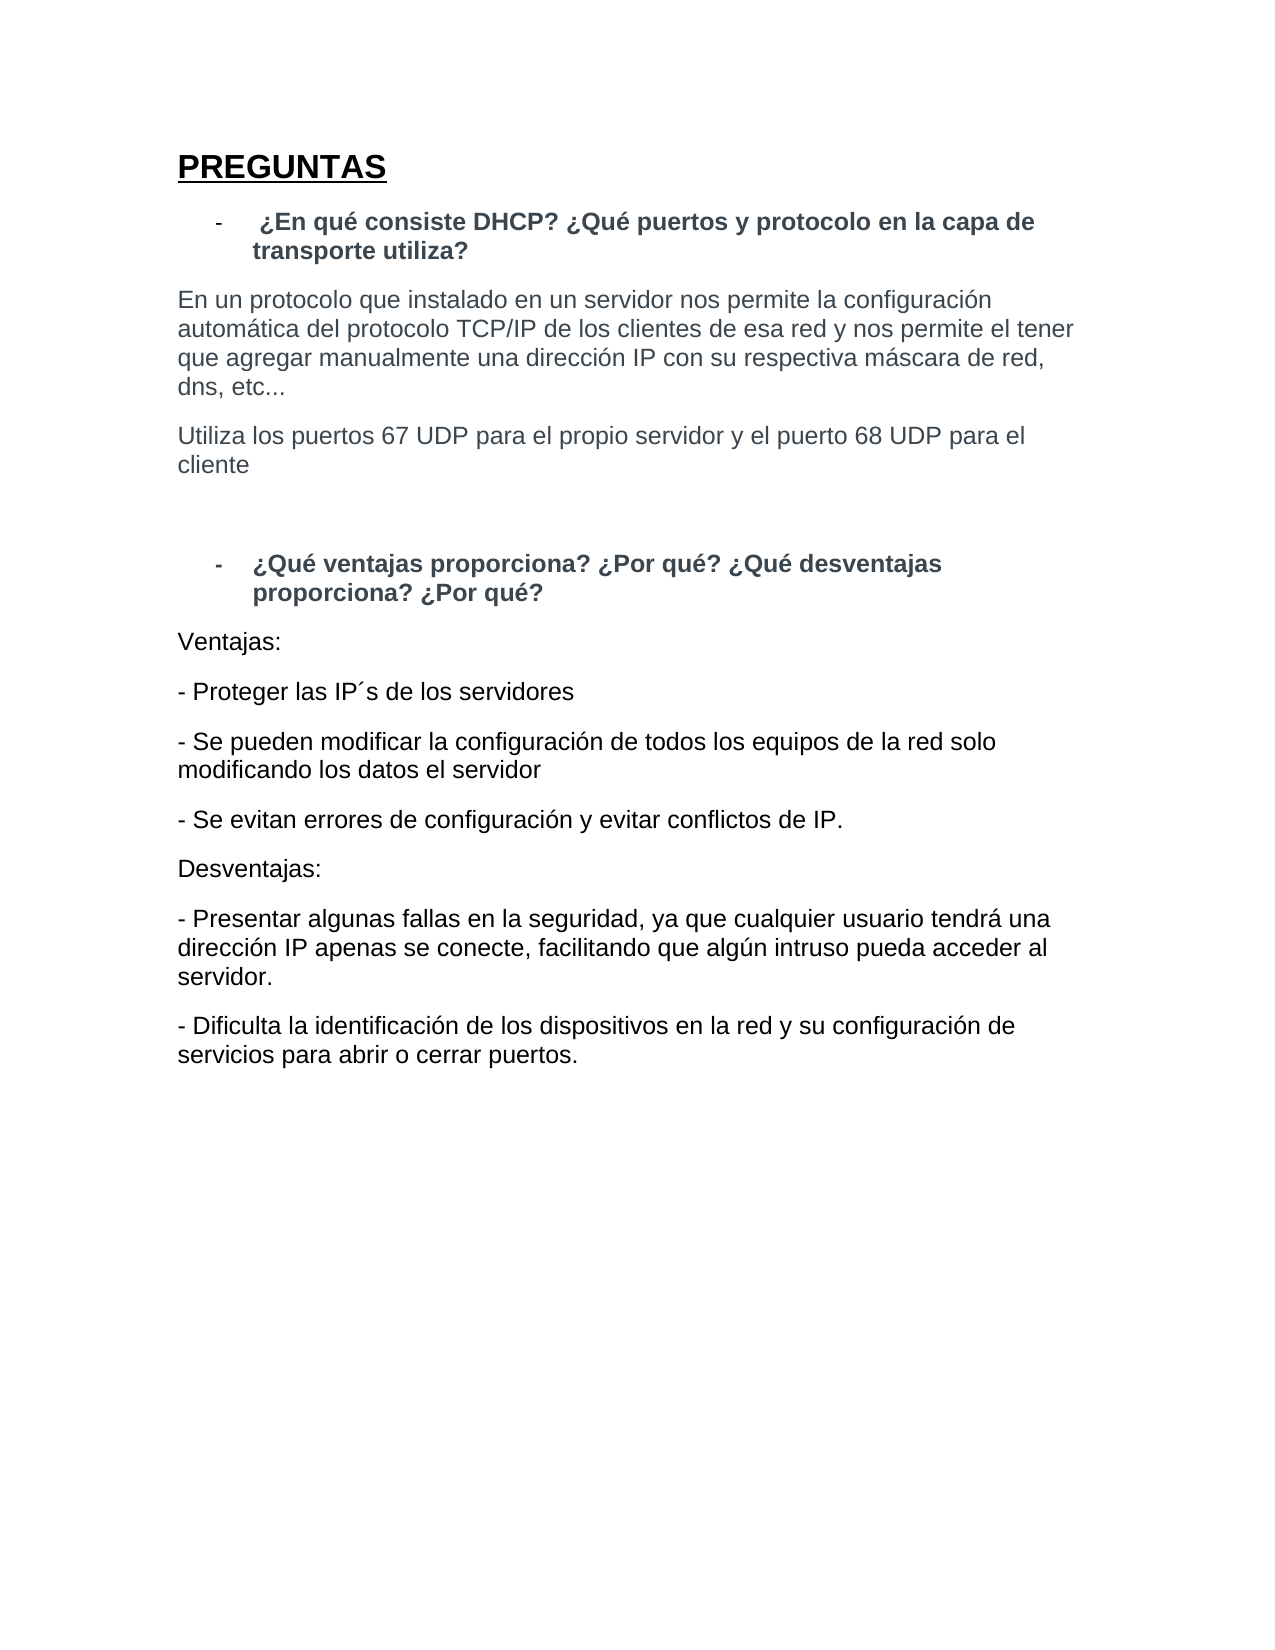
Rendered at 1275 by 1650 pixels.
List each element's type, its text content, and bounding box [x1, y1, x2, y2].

text - Se pueden modificar la configuración de todos los equipos de la red solo modificando los datos el servidor [177, 726, 1098, 784]
text - Presentar algunas fallas en la seguridad, ya que cualquier usuario tendrá una dirección IP apenas se conecte, facilitando que algún intruso pueda acceder al servidor. [177, 904, 1098, 990]
text - Proteger las IP´s de los servidores [177, 677, 1098, 706]
text Utiliza los puertos 67 UDP para el propio servidor y el puerto 68 UDP para el cliente [177, 421, 1098, 478]
text En un protocolo que instalado en un servidor nos permite la configuración automática del protocolo TCP/IP de los clientes de esa red y nos permite el tener que agregar manualmente una dirección IP con su respectiva máscara de red, dns, etc... [177, 285, 1098, 400]
text PREGUNTAS [177, 148, 1098, 186]
list ¿Qué ventajas proporciona? ¿Por qué? ¿Qué desventajas proporciona? ¿Por qué? [215, 549, 1098, 606]
text Desventajas: [177, 854, 1098, 883]
text - Dificulta la identificación de los dispositivos en la red y su configuración de servicios para abrir o cerrar puertos. [177, 1011, 1098, 1068]
text - Se evitan errores de configuración y evitar conflictos de IP. [177, 805, 1098, 833]
text Ventajas: [177, 627, 1098, 656]
list ¿En qué consiste DHCP? ¿Qué puertos y protocolo en la capa de transporte utiliza? [215, 207, 1098, 264]
